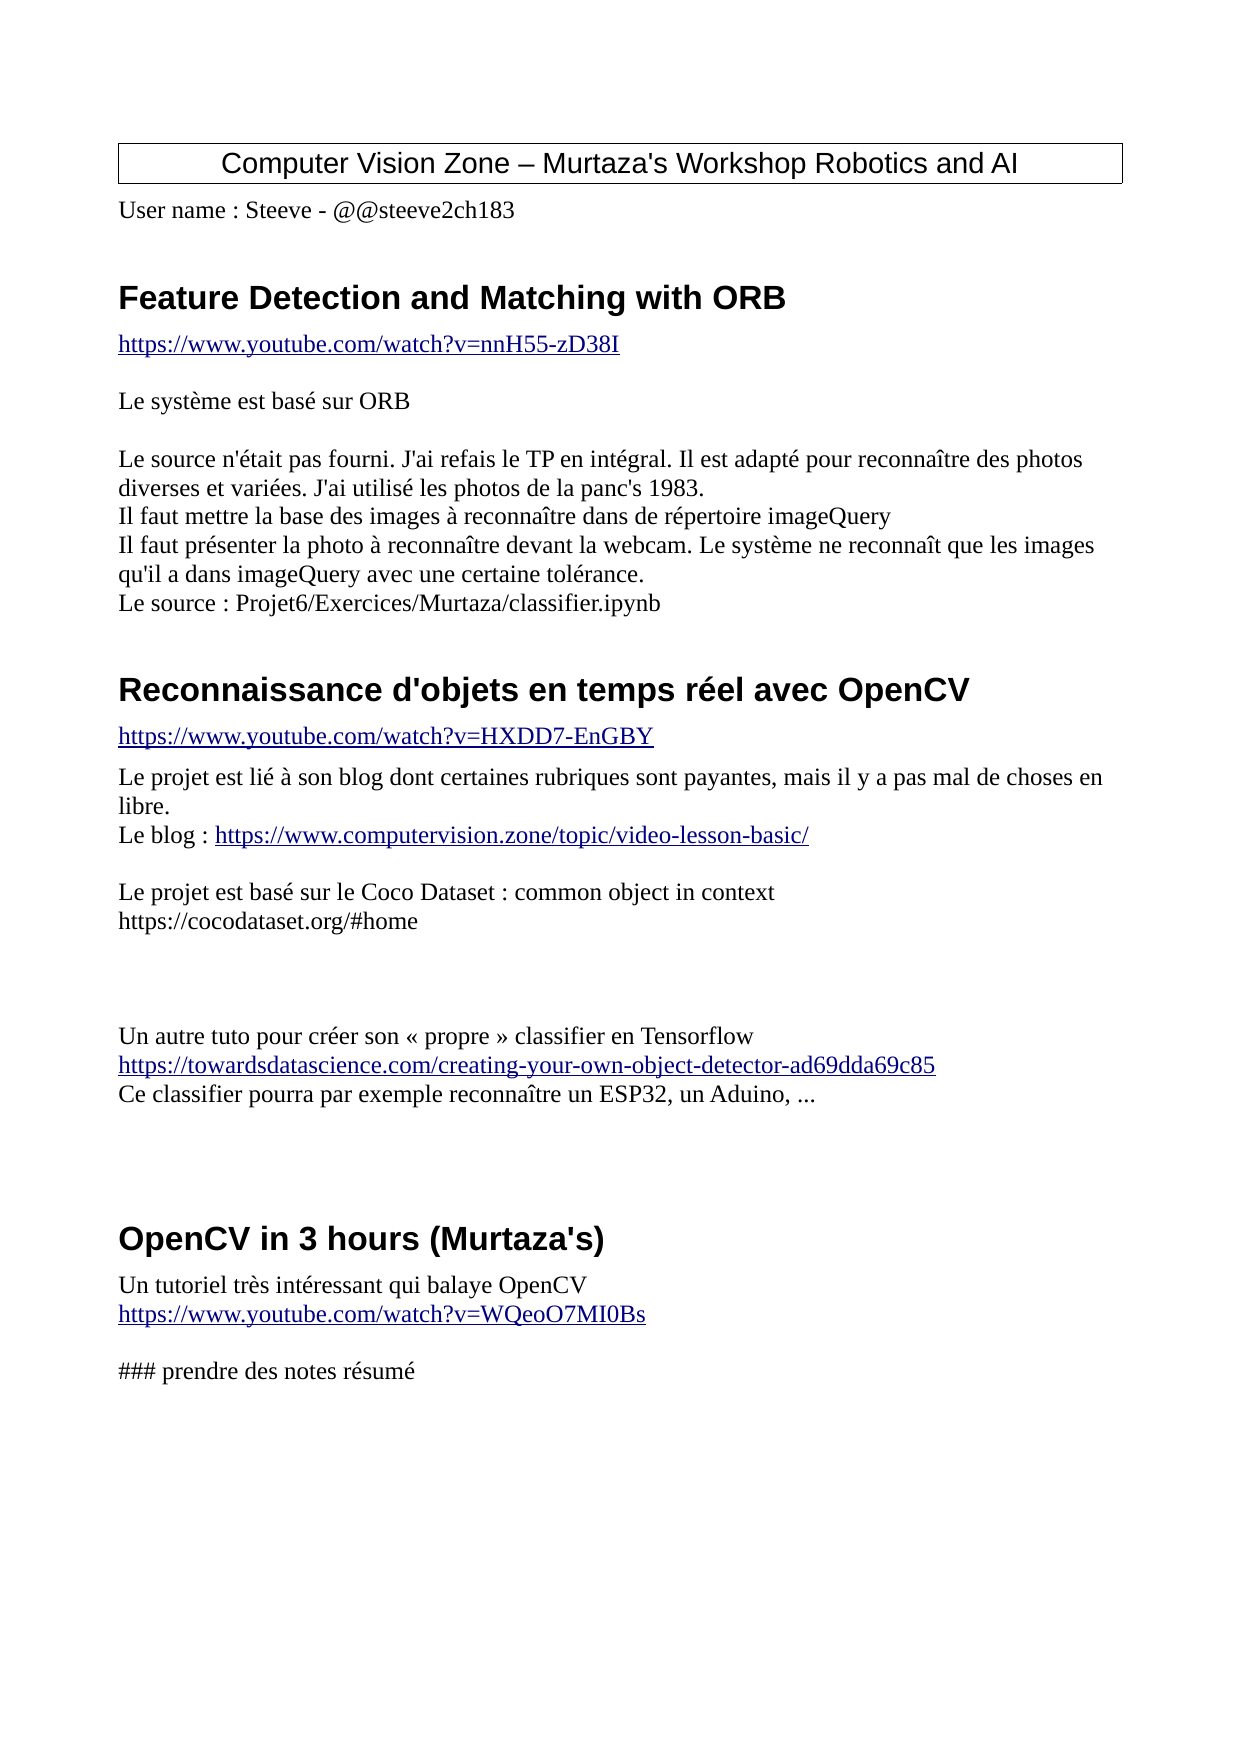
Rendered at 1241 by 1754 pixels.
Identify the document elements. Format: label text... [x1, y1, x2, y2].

text Ce classifier pourra par exemple reconnaître un ESP32, un Aduino, ... [118, 1079, 1122, 1107]
text Il faut présenter la photo à reconnaître devant la webcam. Le système ne reconnaît que les images qu'il a dans imageQuery avec une certaine tolérance. [118, 530, 1122, 588]
text Le source n'était pas fourni. J'ai refais le TP en intégral. Il est adapté pour reconnaître des photos diverses et variées. J'ai utilisé les photos de la panc's 1983. [118, 444, 1122, 501]
text https://towardsdatascience.com/creating-your-own-object-detector-ad69dda69c85 [118, 1050, 1122, 1079]
text Le source : Projet6/Exercices/Murtaza/classifier.ipynb [118, 588, 1122, 616]
subtitle Feature Detection and Matching with ORB [118, 278, 1122, 316]
text Un autre tuto pour créer son « propre » classifier en Tensorflow [118, 1021, 1122, 1050]
text https://www.youtube.com/watch?v=nnH55-zD38I [118, 329, 1122, 358]
subtitle Computer Vision Zone – Murtaza's Workshop Robotics and AI [119, 144, 1122, 183]
text https://www.youtube.com/watch?v=HXDD7-EnGBY [118, 721, 1122, 750]
text https://www.youtube.com/watch?v=WQeoO7MI0Bs [118, 1299, 1122, 1327]
text Un tutoriel très intéressant qui balaye OpenCV [118, 1270, 1122, 1299]
subtitle OpenCV in 3 hours (Murtaza's) [118, 1219, 1122, 1257]
text https://cocodataset.org/#home [118, 906, 1122, 935]
text ### prendre des notes résumé [118, 1356, 1122, 1385]
text Le blog : https://www.computervision.zone/topic/video-lesson-basic/ [118, 820, 1122, 849]
subtitle Reconnaissance d'objets en temps réel avec OpenCV [118, 670, 1122, 709]
text Il faut mettre la base des images à reconnaître dans de répertoire imageQuery [118, 501, 1122, 530]
text Le système est basé sur ORB [118, 386, 1122, 415]
text Le projet est lié à son blog dont certaines rubriques sont payantes, mais il y a pas mal de choses en libre. [118, 762, 1122, 820]
text User name : Steeve - @@steeve2ch183 [118, 195, 1122, 224]
text Le projet est basé sur le Coco Dataset : common object in context [118, 877, 1122, 906]
